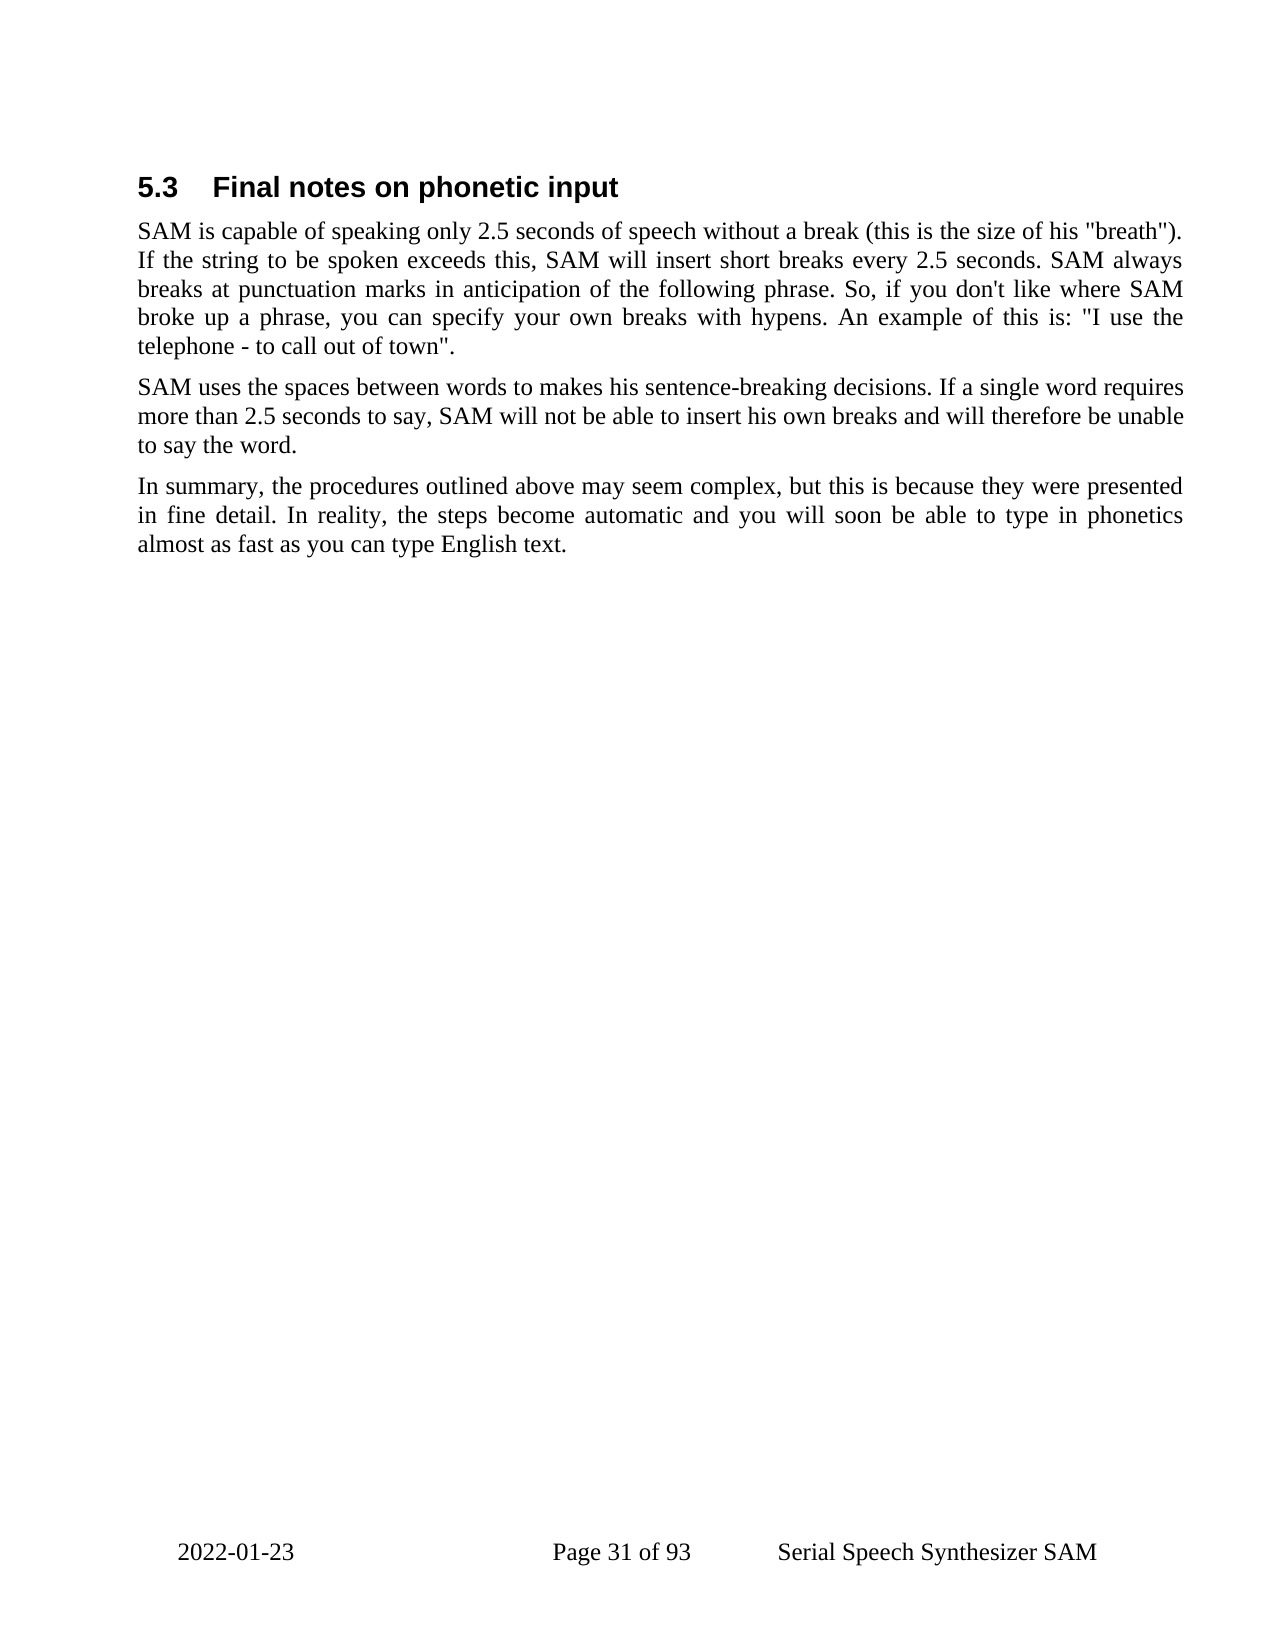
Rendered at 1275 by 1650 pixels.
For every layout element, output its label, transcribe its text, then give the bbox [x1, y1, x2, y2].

text In summary, the procedures outlined above may seem complex, but this is because they were presented in fine detail. In reality, the steps become automatic and you will soon be able to type in phonetics almost as fast as you can type English text. [137, 471, 1184, 557]
text SAM is capable of speaking only 2.5 seconds of speech without a break (this is the size of his "breath"). If the string to be spoken exceeds this, SAM will insert short breaks every 2.5 seconds. SAM always breaks at punctuation marks in anticipation of the following phrase. So, if you don't like where SAM broke up a phrase, you can specify your own breaks with hypens. An example of this is: "I use the telephone - to call out of town". [137, 216, 1184, 360]
text SAM uses the spaces between words to makes his sentence-breaking decisions. If a single word requires more than 2.5 seconds to say, SAM will not be able to insert his own breaks and will therefore be unable to say the word. [137, 372, 1184, 459]
subtitle Final notes on phonetic input [137, 170, 1138, 204]
